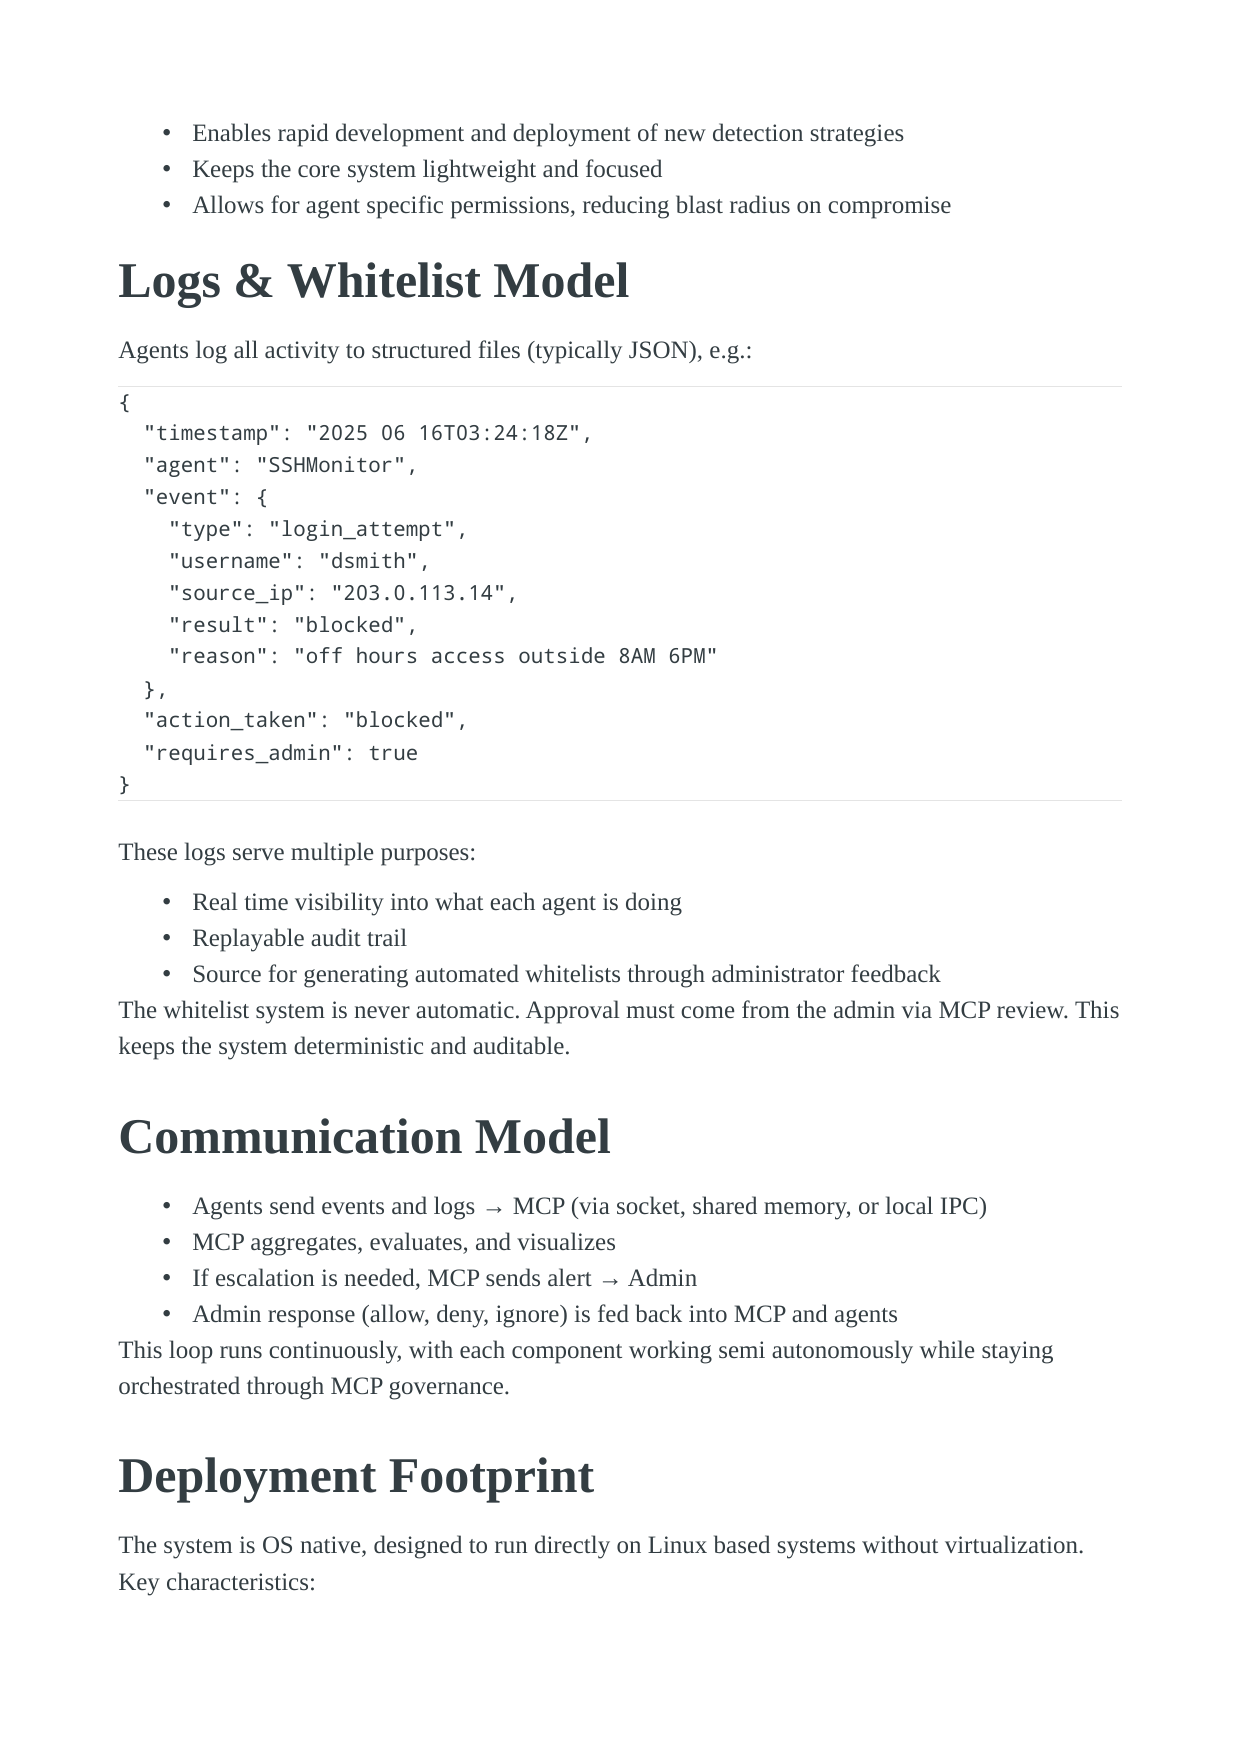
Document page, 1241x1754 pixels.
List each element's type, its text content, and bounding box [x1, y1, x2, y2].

text { [118, 387, 1122, 415]
list Source for generating automated whitelists through administrator feedback [162, 959, 1122, 988]
list Enables rapid development and deployment of new detection strategies [162, 118, 1122, 147]
subtitle Logs & Whitelist Model [118, 251, 1122, 308]
text } [118, 768, 1122, 800]
text The system is OS native, designed to run directly on Linux based systems without virtualization. Key characteristics: [118, 1531, 1122, 1595]
list MCP aggregates, evaluates, and visualizes [162, 1227, 1122, 1256]
text These logs serve multiple purposes: [118, 837, 1122, 866]
text }, [118, 672, 1122, 702]
text "event": { [118, 480, 1122, 510]
text "source_ip": "203.0.113.14", [118, 576, 1122, 606]
text This loop runs continuously, with each component working semi autonomously while staying orchestrated through MCP governance. [118, 1335, 1122, 1399]
text "requires_admin": true [118, 736, 1122, 766]
list Replayable audit trail [162, 923, 1122, 952]
text "agent": "SSHMonitor", [118, 448, 1122, 478]
list Keeps the core system lightweight and focused [162, 154, 1122, 183]
subtitle Deployment Footprint [118, 1446, 1122, 1504]
text "result": "blocked", [118, 608, 1122, 638]
subtitle Communication Model [118, 1107, 1122, 1164]
text "reason": "off hours access outside 8AM 6PM" [118, 640, 1122, 670]
list If escalation is needed, MCP sends alert → Admin [162, 1263, 1122, 1292]
text "username": "dsmith", [118, 544, 1122, 574]
text Agents log all activity to structured files (typically JSON), e.g.: [118, 335, 1122, 364]
list Admin response (allow, deny, ignore) is fed back into MCP and agents [162, 1299, 1122, 1328]
list Allows for agent specific permissions, reducing blast radius on compromise [162, 190, 1122, 219]
text The whitelist system is never automatic. Approval must come from the admin via MCP review. This keeps the system deterministic and auditable. [118, 995, 1122, 1060]
text "timestamp": "2025 06 16T03:24:18Z", [118, 416, 1122, 446]
list Agents send events and logs → MCP (via socket, shared memory, or local IPC) [162, 1191, 1122, 1220]
list Real time visibility into what each agent is doing [162, 887, 1122, 916]
text "type": "login_attempt", [118, 512, 1122, 542]
text "action_taken": "blocked", [118, 704, 1122, 734]
